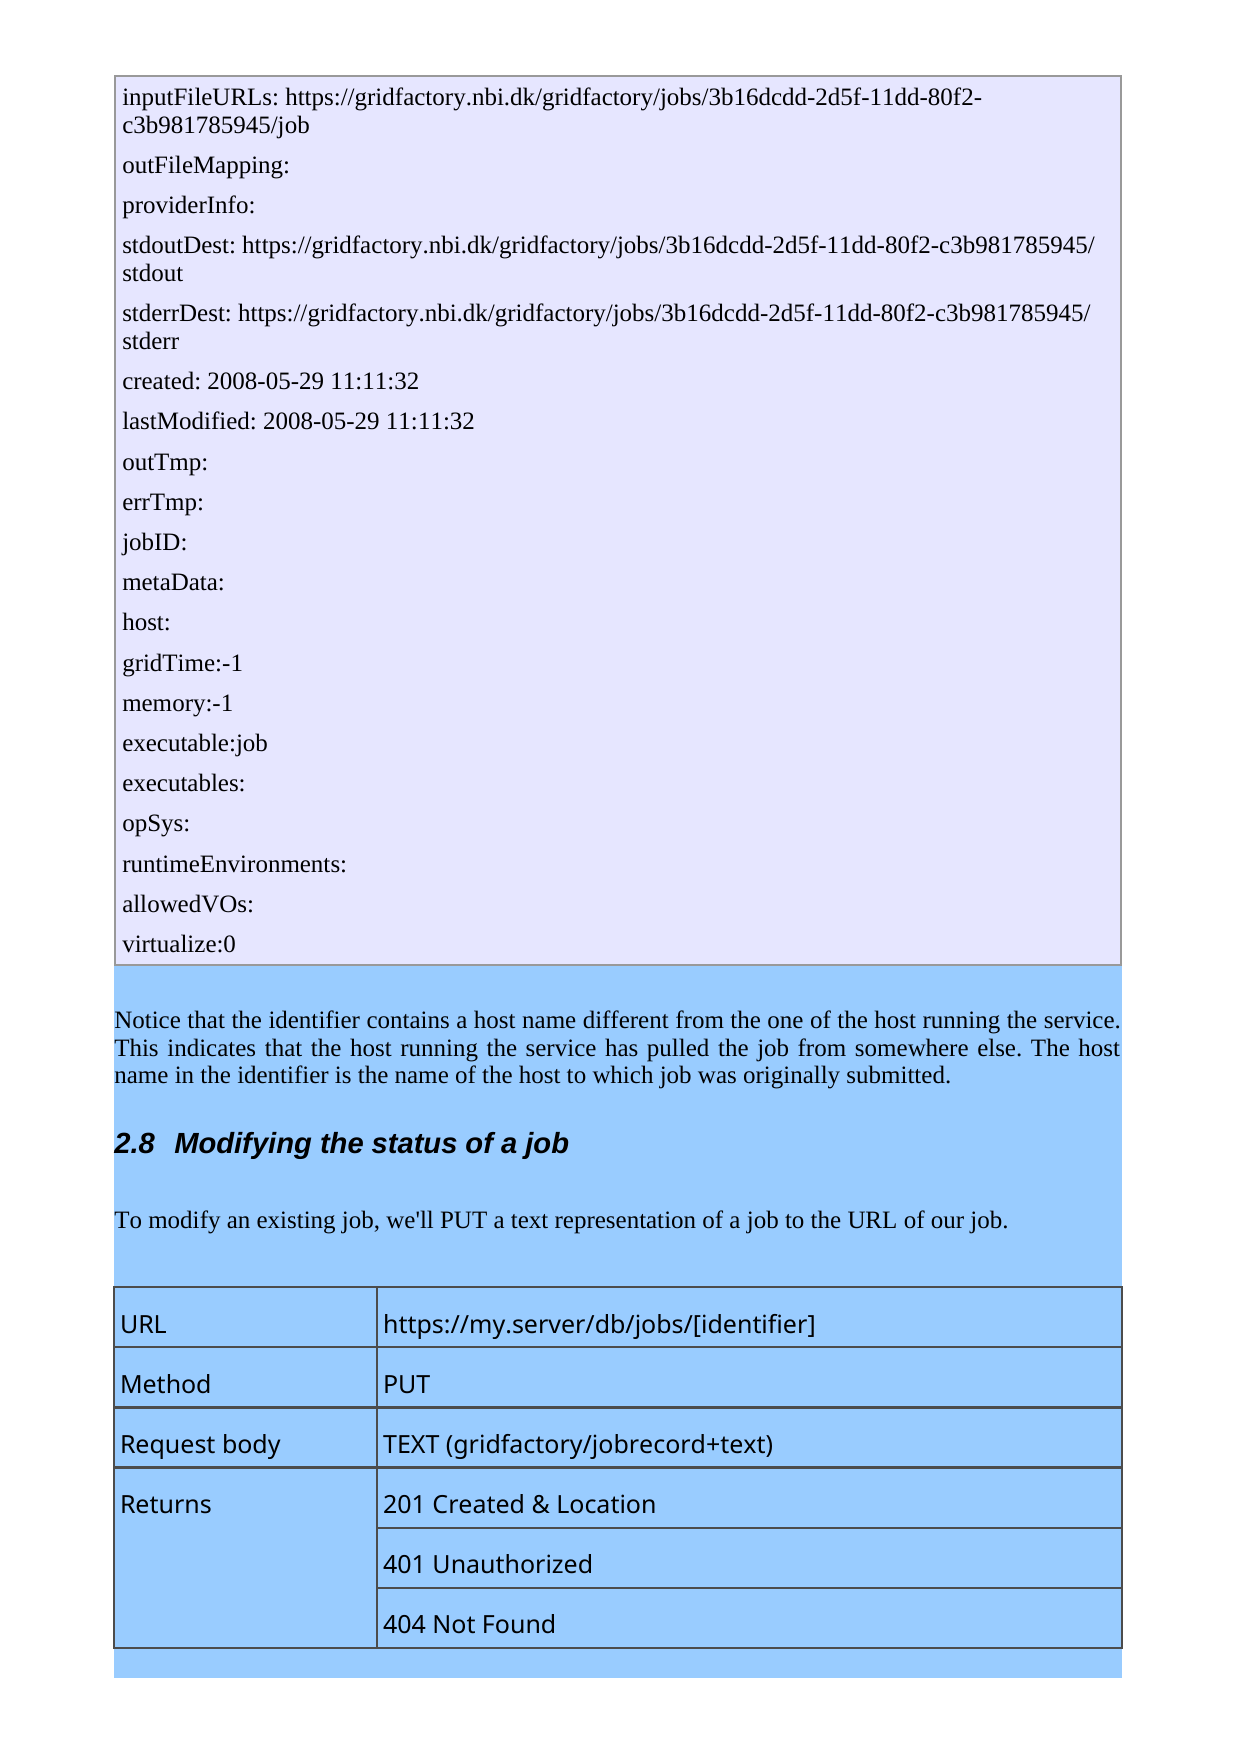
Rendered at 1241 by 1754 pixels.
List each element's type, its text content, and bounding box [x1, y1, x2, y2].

table_cell 401 Unauthorized [116, 837, 1120, 842]
table_header 201 Created & Location [378, 1469, 1121, 1527]
table_cell 401 Unauthorized [116, 596, 1120, 600]
table_cell 401 Unauthorized [116, 918, 1120, 922]
table_cell 401 Unauthorized [116, 475, 1120, 480]
table_cell 404 Not Found [378, 1589, 1121, 1647]
text runtimeEnvironments: [116, 842, 1120, 877]
text gridTime:-1 [116, 641, 1120, 676]
text metaData: [116, 560, 1120, 596]
text memory:-1 [116, 681, 1120, 717]
table_cell 401 Unauthorized [116, 435, 1120, 439]
table_cell 401 Unauthorized [116, 138, 1120, 143]
table_header https://my.server/db/jobs/[identifier] [378, 1288, 1121, 1346]
table_cell Request body [115, 1409, 376, 1466]
text errTmp: [116, 480, 1120, 516]
text outFileMapping: [116, 143, 1120, 179]
text lastModified: 2008-05-29 11:11:32 [116, 399, 1120, 435]
text virtualize:0 [116, 922, 1120, 964]
table_cell 401 Unauthorized [378, 1529, 1121, 1587]
text host: [116, 600, 1120, 636]
text inputFileURLs: https://gridfactory.nbi.dk/gridfactory/jobs/3b16dcdd-2d5f-11dd-80f2-c3b981785945/job [116, 77, 1120, 138]
table_cell 401 Unauthorized [116, 219, 1120, 223]
text outTmp: [116, 439, 1120, 475]
table_cell 401 Unauthorized [116, 516, 1120, 520]
table_cell 401 Unauthorized [116, 556, 1120, 560]
table_cell TEXT (gridfactory/jobrecord+text) [378, 1409, 1121, 1466]
table_cell 401 Unauthorized [116, 395, 1120, 399]
text providerInfo: [116, 183, 1120, 219]
text allowedVOs: [116, 882, 1120, 918]
table_cell 401 Unauthorized [116, 676, 1120, 681]
table_cell 401 Unauthorized [116, 355, 1120, 359]
text created: 2008-05-29 11:11:32 [116, 359, 1120, 395]
text opSys: [116, 801, 1120, 837]
table_header URL [115, 1288, 376, 1346]
text stderrDest: https://gridfactory.nbi.dk/gridfactory/jobs/3b16dcdd-2d5f-11dd-80f2-c3b981785945/stderr [116, 291, 1120, 355]
text To modify an existing job, we'll PUT a text representation of a job to the URL of our job. [114, 1206, 1122, 1233]
table_cell PUT [378, 1348, 1121, 1406]
table_cell Method [115, 1348, 376, 1406]
text stdoutDest: https://gridfactory.nbi.dk/gridfactory/jobs/3b16dcdd-2d5f-11dd-80f2-c3b981785945/stdout [116, 223, 1120, 287]
table_cell 401 Unauthorized [116, 179, 1120, 183]
table_cell 401 Unauthorized [116, 797, 1120, 801]
table_cell 401 Unauthorized [116, 757, 1120, 761]
table_cell 401 Unauthorized [116, 636, 1120, 641]
text executable:job [116, 721, 1120, 757]
subtitle Modifying the status of a job [114, 1127, 1122, 1159]
table_cell 401 Unauthorized [116, 717, 1120, 721]
table_cell Returns [115, 1469, 376, 1647]
table_cell 401 Unauthorized [116, 877, 1120, 882]
table_cell 401 Unauthorized [116, 287, 1120, 291]
text Notice that the identifier contains a host name different from the one of the host running the service. This indicates that the host running the service has pulled the job from somewhere else. The host name in the identifier is the name of the host to which job was originally submitted. [114, 1006, 1122, 1089]
text jobID: [116, 520, 1120, 556]
text executables: [116, 761, 1120, 797]
